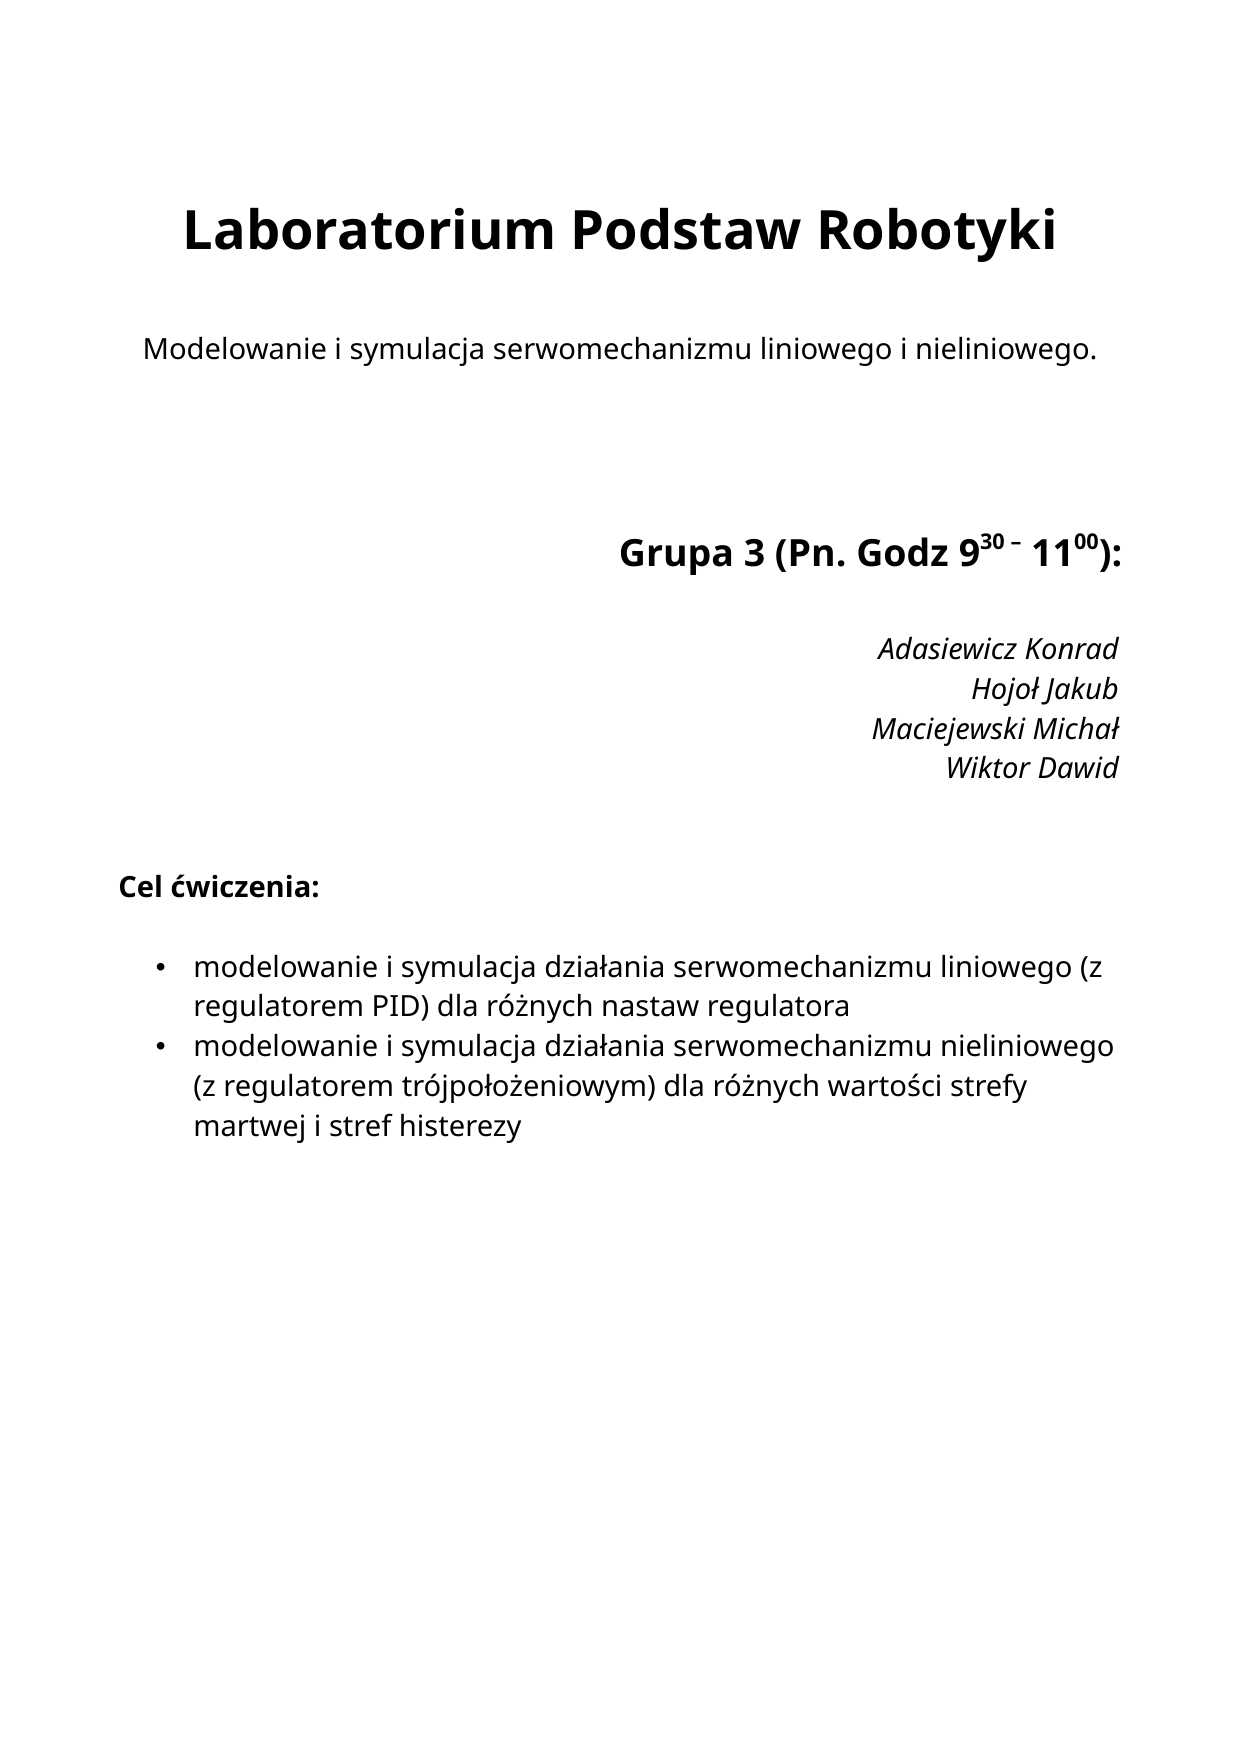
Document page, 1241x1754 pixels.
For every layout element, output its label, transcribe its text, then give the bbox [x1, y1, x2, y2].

list modelowanie i symulacja działania serwomechanizmu liniowego (z regulatorem PID) dla różnych nastaw regulatora [156, 946, 1122, 1025]
text Grupa 3 (Pn. Godz 930 – 1100): [118, 526, 1122, 577]
text Modelowanie i symulacja serwomechanizmu liniowego i nieliniowego. [118, 328, 1122, 368]
text Laboratorium Podstaw Robotyki [118, 192, 1122, 266]
text Hojoł Jakub [118, 668, 1122, 708]
text Cel ćwiczenia: [118, 867, 1122, 946]
text Maciejewski Michał [118, 708, 1122, 748]
text Wiktor Dawid [118, 748, 1122, 787]
list modelowanie i symulacja działania serwomechanizmu nieliniowego (z regulatorem trójpołożeniowym) dla różnych wartości strefy martwej i stref histerezy [156, 1025, 1122, 1144]
text Adasiewicz Konrad [118, 628, 1122, 668]
